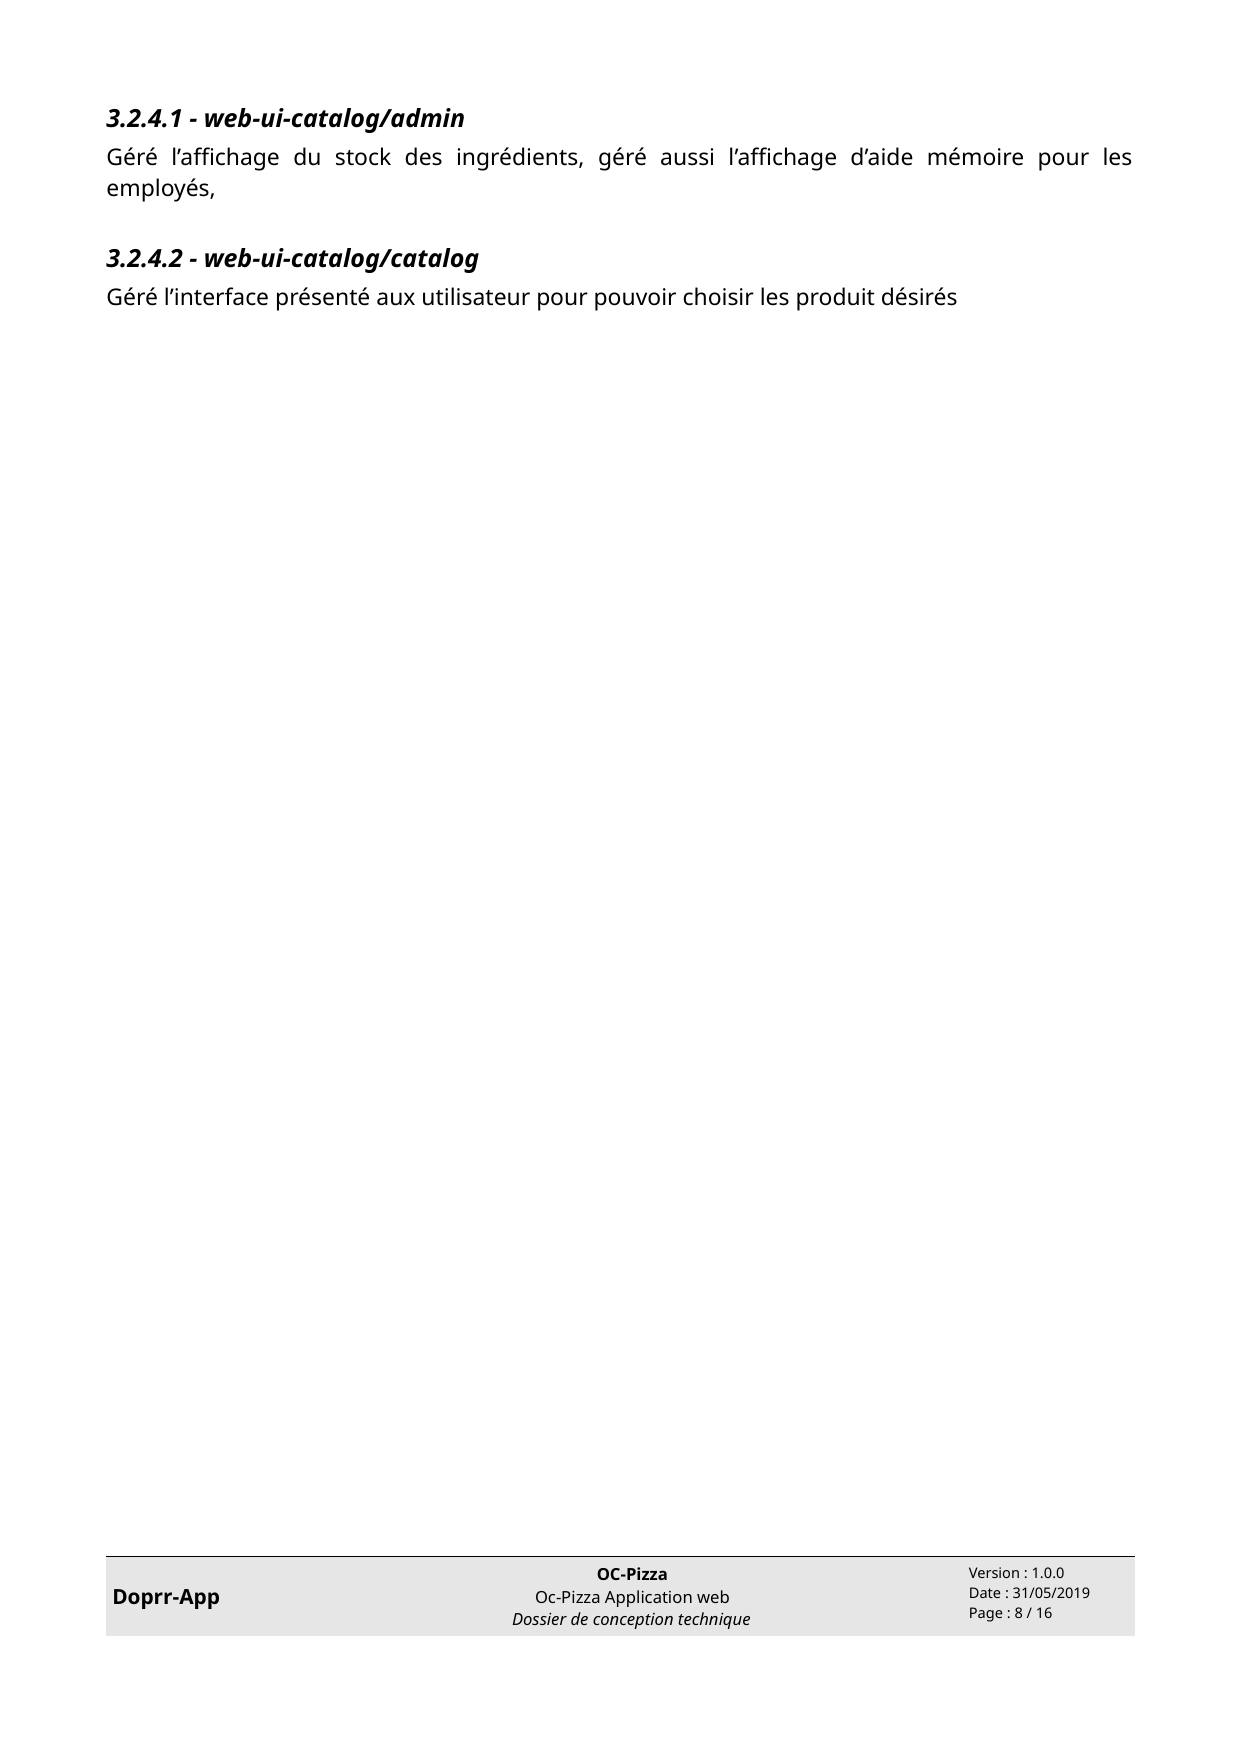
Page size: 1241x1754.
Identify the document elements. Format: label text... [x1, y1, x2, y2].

text Géré l’interface présenté aux utilisateur pour pouvoir choisir les produit désirés [106, 281, 1134, 312]
text Géré l’affichage du stock des ingrédients, géré aussi l’affichage d’aide mémoire pour les employés, [106, 141, 1134, 203]
subtitle web-ui-catalog/catalog [106, 241, 1134, 275]
subtitle web-ui-catalog/admin [106, 100, 1134, 134]
